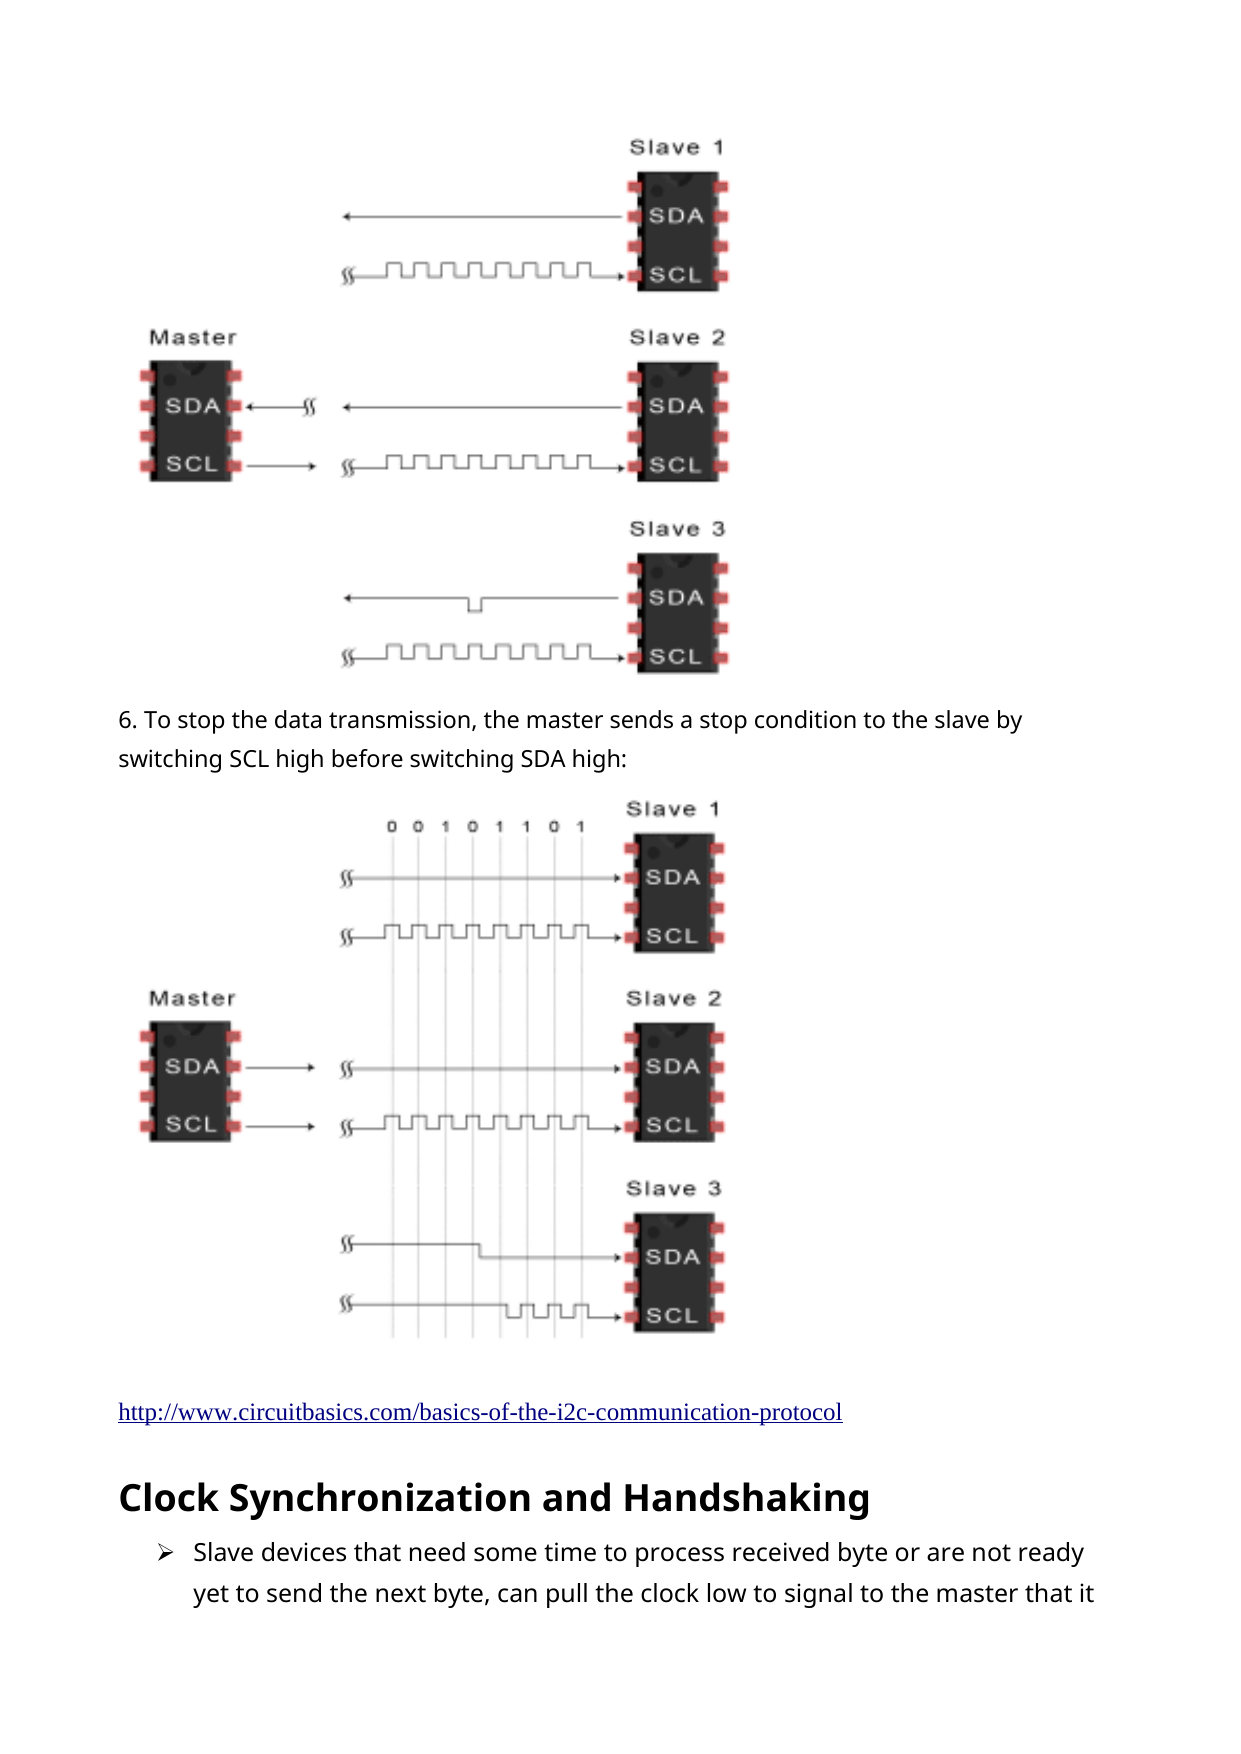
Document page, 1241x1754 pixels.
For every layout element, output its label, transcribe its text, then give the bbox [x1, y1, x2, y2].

picture [118, 118, 747, 698]
picture [118, 780, 747, 1357]
list Slave devices that need some time to process received byte or are not ready yet to send the next byte, can pull the clock low to signal to the master that it [156, 1534, 1122, 1609]
text 6. To stop the data transmission, the master sends a stop condition to the slave by switching SCL high before switching SDA high: [118, 703, 1122, 774]
text http://www.circuitbasics.com/basics-of-the-i2c-communication-protocol [118, 1362, 1122, 1426]
subtitle Clock Synchronization and Handshaking [118, 1471, 1122, 1522]
